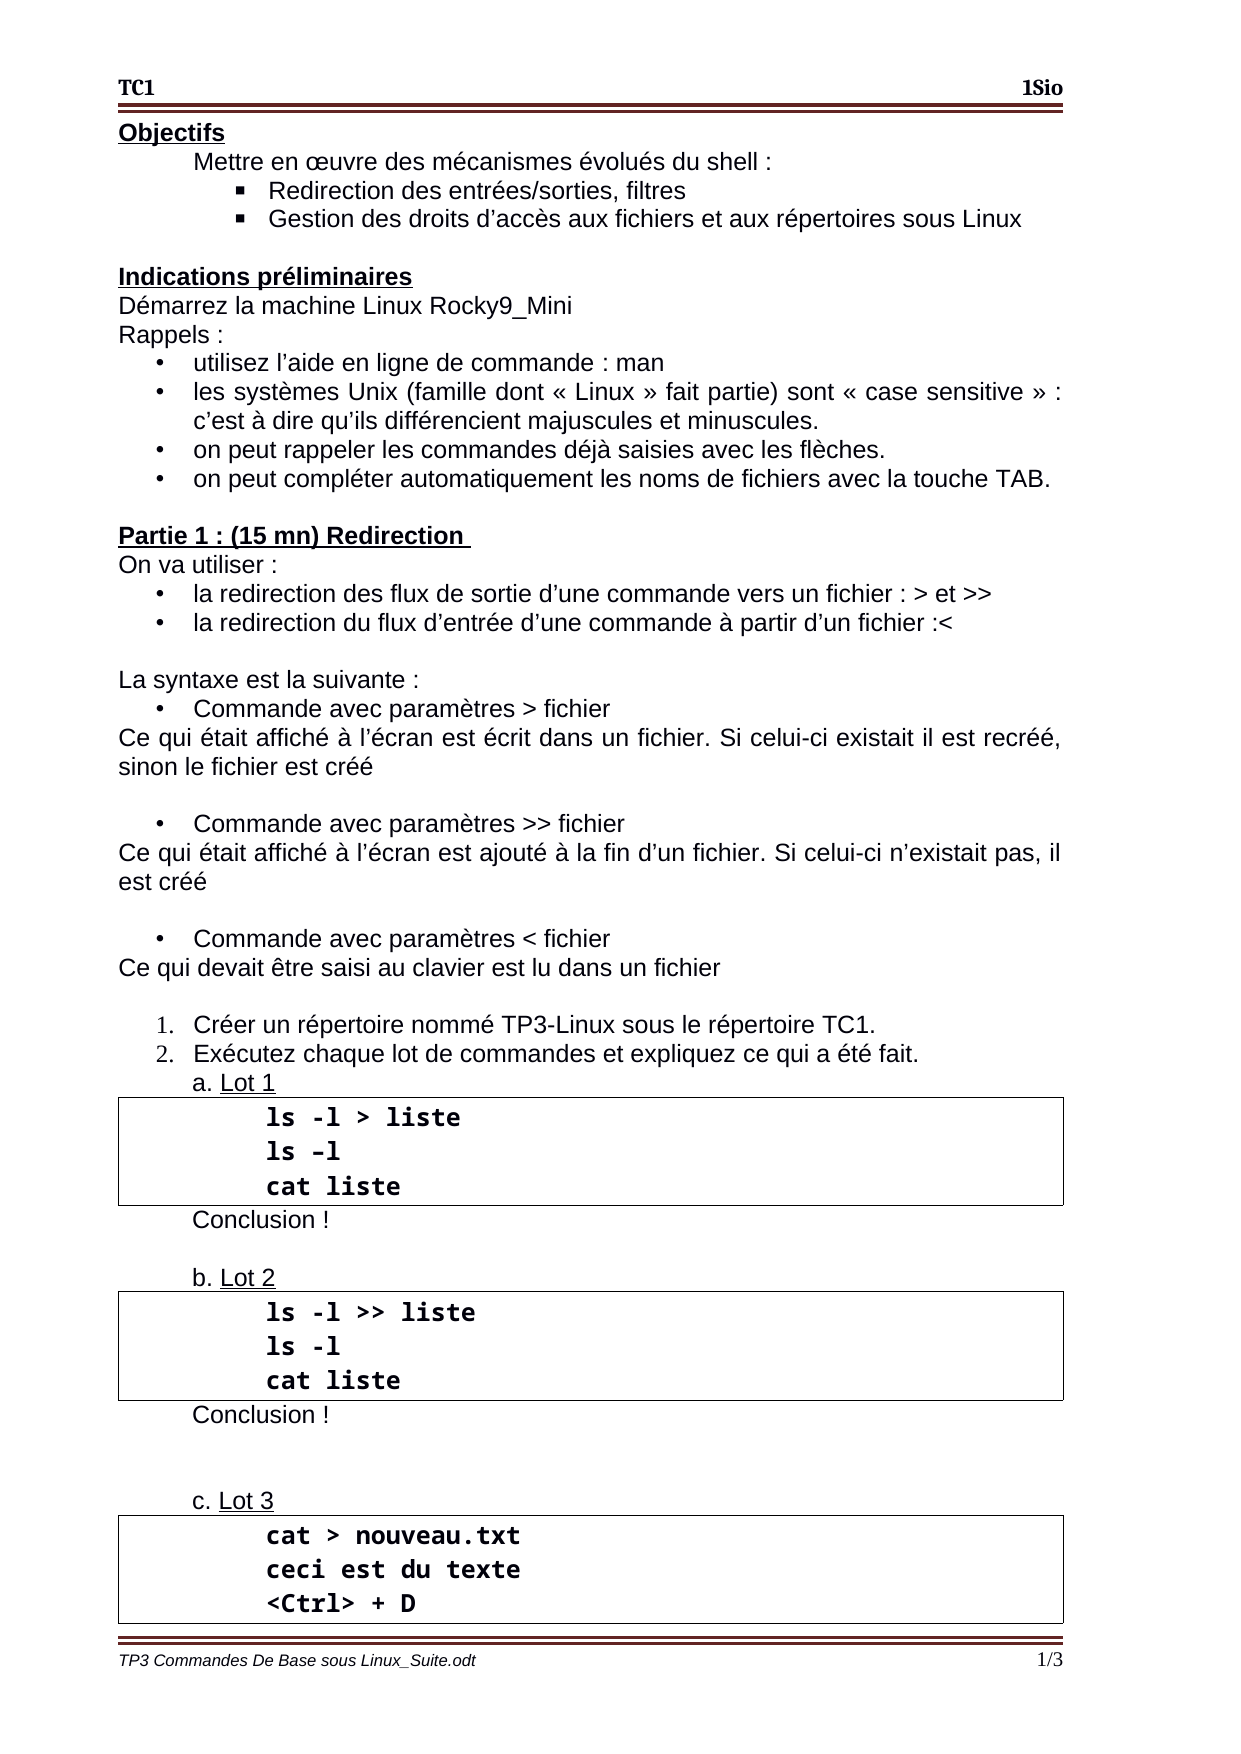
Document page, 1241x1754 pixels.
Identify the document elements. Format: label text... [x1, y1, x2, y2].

text Partie 1 : (15 mn) Redirection [118, 521, 1063, 550]
text Conclusion ! [118, 1401, 1063, 1428]
text On va utiliser : [118, 550, 1063, 579]
text c. Lot 3 [118, 1486, 1063, 1515]
text Ce qui était affiché à l’écran est ajouté à la fin d’un fichier. Si celui-ci n’existait pas, il est créé [118, 838, 1063, 895]
text ls -l >> liste [119, 1292, 1063, 1326]
text Démarrez la machine Linux Rocky9_Mini [118, 291, 1063, 319]
list Mettre en œuvre des mécanismes évolués du shell : [156, 147, 1063, 176]
text Ce qui devait être saisi au clavier est lu dans un fichier [118, 953, 1063, 982]
list Redirection des entrées/sorties, filtres [231, 176, 1063, 204]
text Objectifs [118, 118, 1063, 147]
list Créer un répertoire nommé TP3-Linux sous le répertoire TC1. [156, 1011, 1063, 1039]
text Ce qui était affiché à l’écran est écrit dans un fichier. Si celui-ci existait il est recréé, sinon le fichier est créé [118, 723, 1063, 780]
list Commande avec paramètres < fichier [156, 924, 1063, 953]
list on peut compléter automatiquement les noms de fichiers avec la touche TAB. [156, 464, 1063, 492]
text Rappels : [118, 319, 1063, 348]
text <Ctrl> + D [119, 1583, 1063, 1623]
text ceci est du texte [119, 1549, 1063, 1583]
list la redirection des flux de sortie d’une commande vers un fichier : > et >> [156, 579, 1063, 608]
text ls -l [119, 1326, 1063, 1359]
text cat liste [119, 1359, 1063, 1400]
list utilisez l’aide en ligne de commande : man [156, 348, 1063, 377]
list Commande avec paramètres >> fichier [156, 809, 1063, 838]
text cat liste [119, 1165, 1063, 1205]
list la redirection du flux d’entrée d’une commande à partir d’un fichier :< [156, 608, 1063, 636]
list Gestion des droits d’accès aux fichiers et aux répertoires sous Linux [231, 204, 1063, 233]
text ls -l > liste [119, 1098, 1063, 1131]
text Indications préliminaires [118, 262, 1063, 291]
text La syntaxe est la suivante : [118, 665, 1063, 694]
text b. Lot 2 [118, 1263, 1063, 1291]
list les systèmes Unix (famille dont « Linux » fait partie) sont « case sensitive » : c’est à dire qu’ils différencient majuscules et minuscules. [156, 377, 1063, 435]
list on peut rappeler les commandes déjà saisies avec les flèches. [156, 435, 1063, 464]
text Conclusion ! [118, 1206, 1063, 1234]
list Commande avec paramètres > fichier [156, 694, 1063, 723]
text ls –l [119, 1131, 1063, 1165]
list Exécutez chaque lot de commandes et expliquez ce qui a été fait. [156, 1039, 1063, 1068]
text a. Lot 1 [118, 1068, 1063, 1097]
text cat > nouveau.txt [119, 1516, 1063, 1549]
